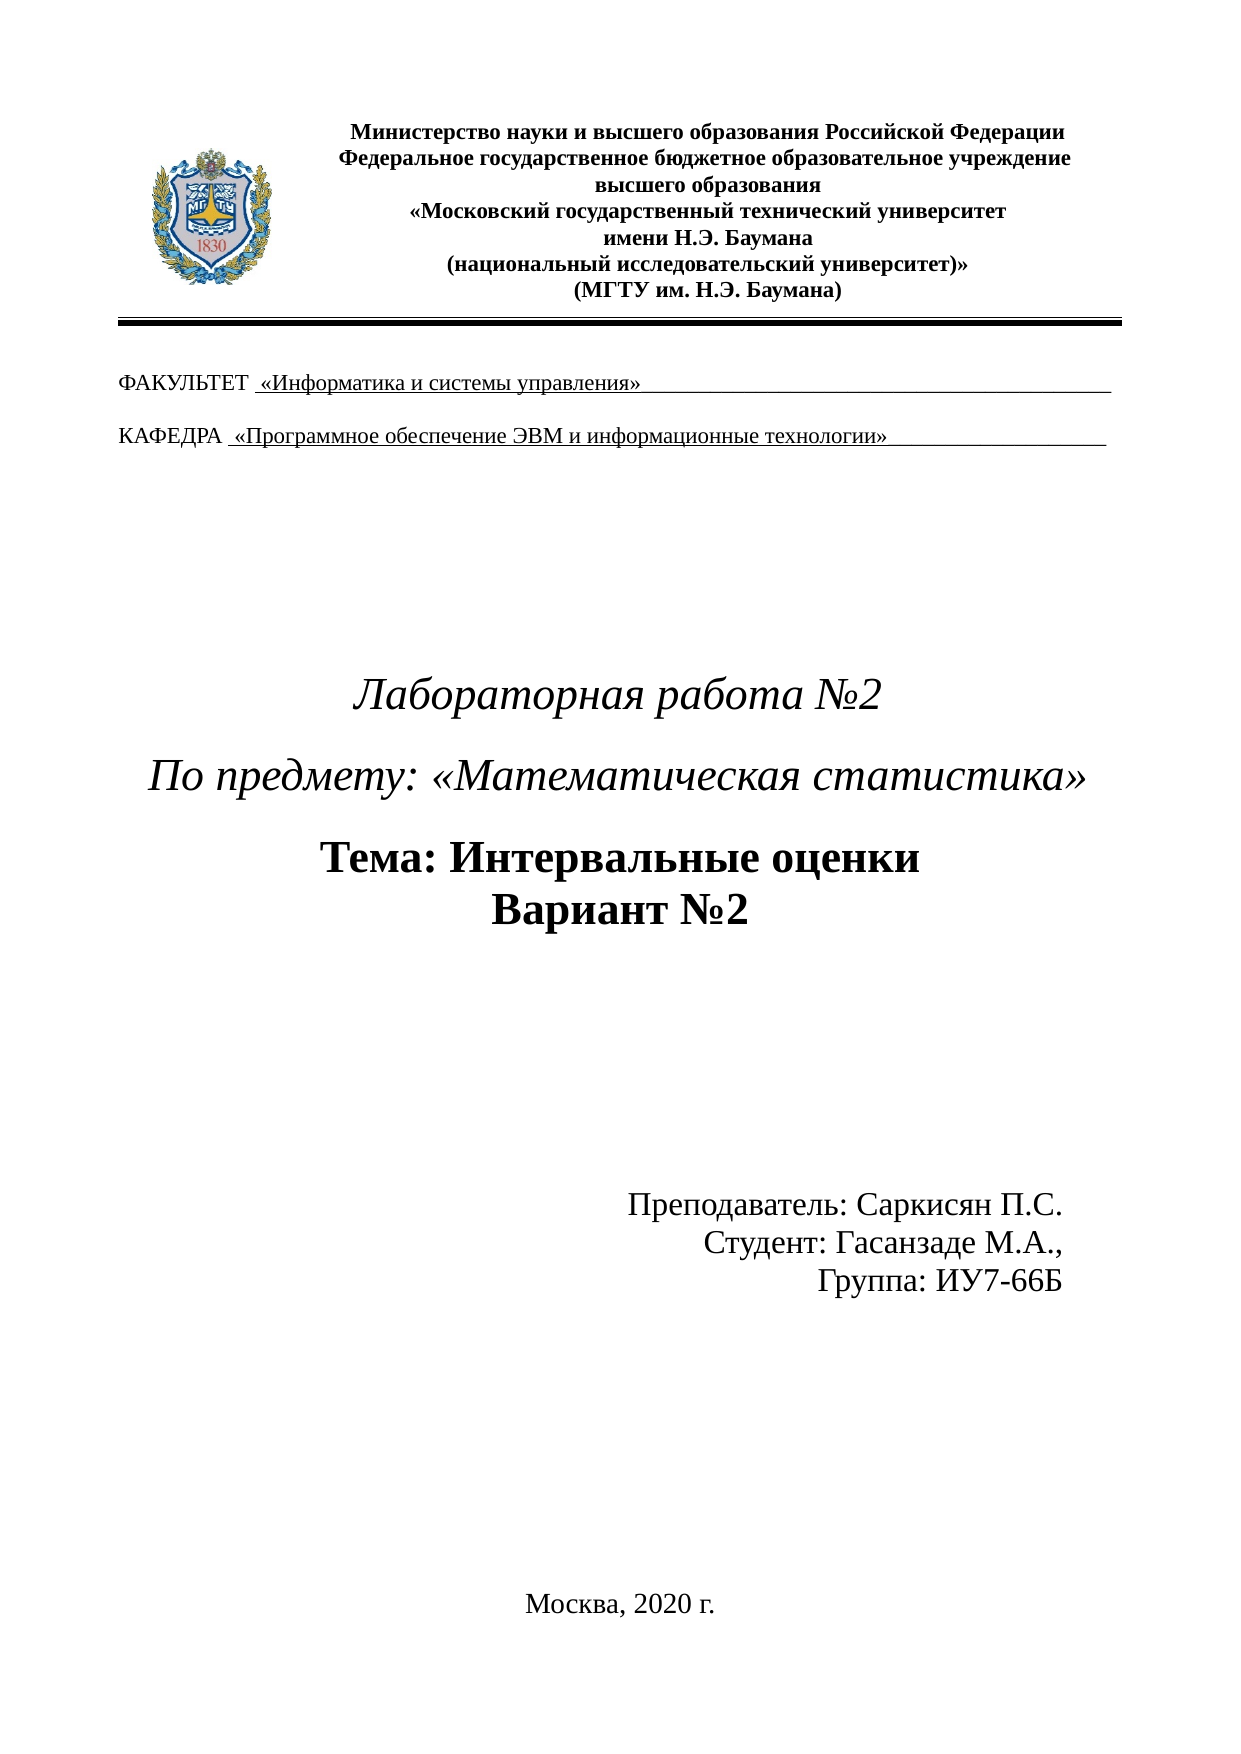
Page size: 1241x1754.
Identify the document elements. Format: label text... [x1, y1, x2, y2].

text КАФЕДРА «Программное обеспечение ЭВМ и информационные технологии»___________________ [118, 422, 1122, 448]
picture [152, 148, 272, 285]
text Москва, 2020 г. [118, 1586, 1122, 1620]
text Лабораторная работа №2 [118, 666, 1122, 719]
text Студент: Гасанзаде М.А., [118, 1222, 1063, 1261]
text По предмету: «Математическая статистика» [118, 748, 1122, 800]
text Преподаватель: Саркисян П.С. [118, 1184, 1063, 1222]
text Группа: ИУ7-66Б [118, 1261, 1063, 1299]
text Тема: Интервальные оценки [118, 829, 1122, 882]
text ФАКУЛЬТЕТ «Информатика и системы управления»_________________________________________ [118, 369, 1122, 396]
text Вариант №2 [118, 882, 1122, 934]
table_header [122, 118, 294, 303]
table_header Министерство науки и высшего образования Российской Федерации Федеральное государственное бюджетное образовательное учреждение высшего образования «Московский государственный технический университет имени Н.Э. Баумана (национальный исследовательский университет)» (МГТУ им. Н.Э. Баумана) [294, 118, 1122, 303]
